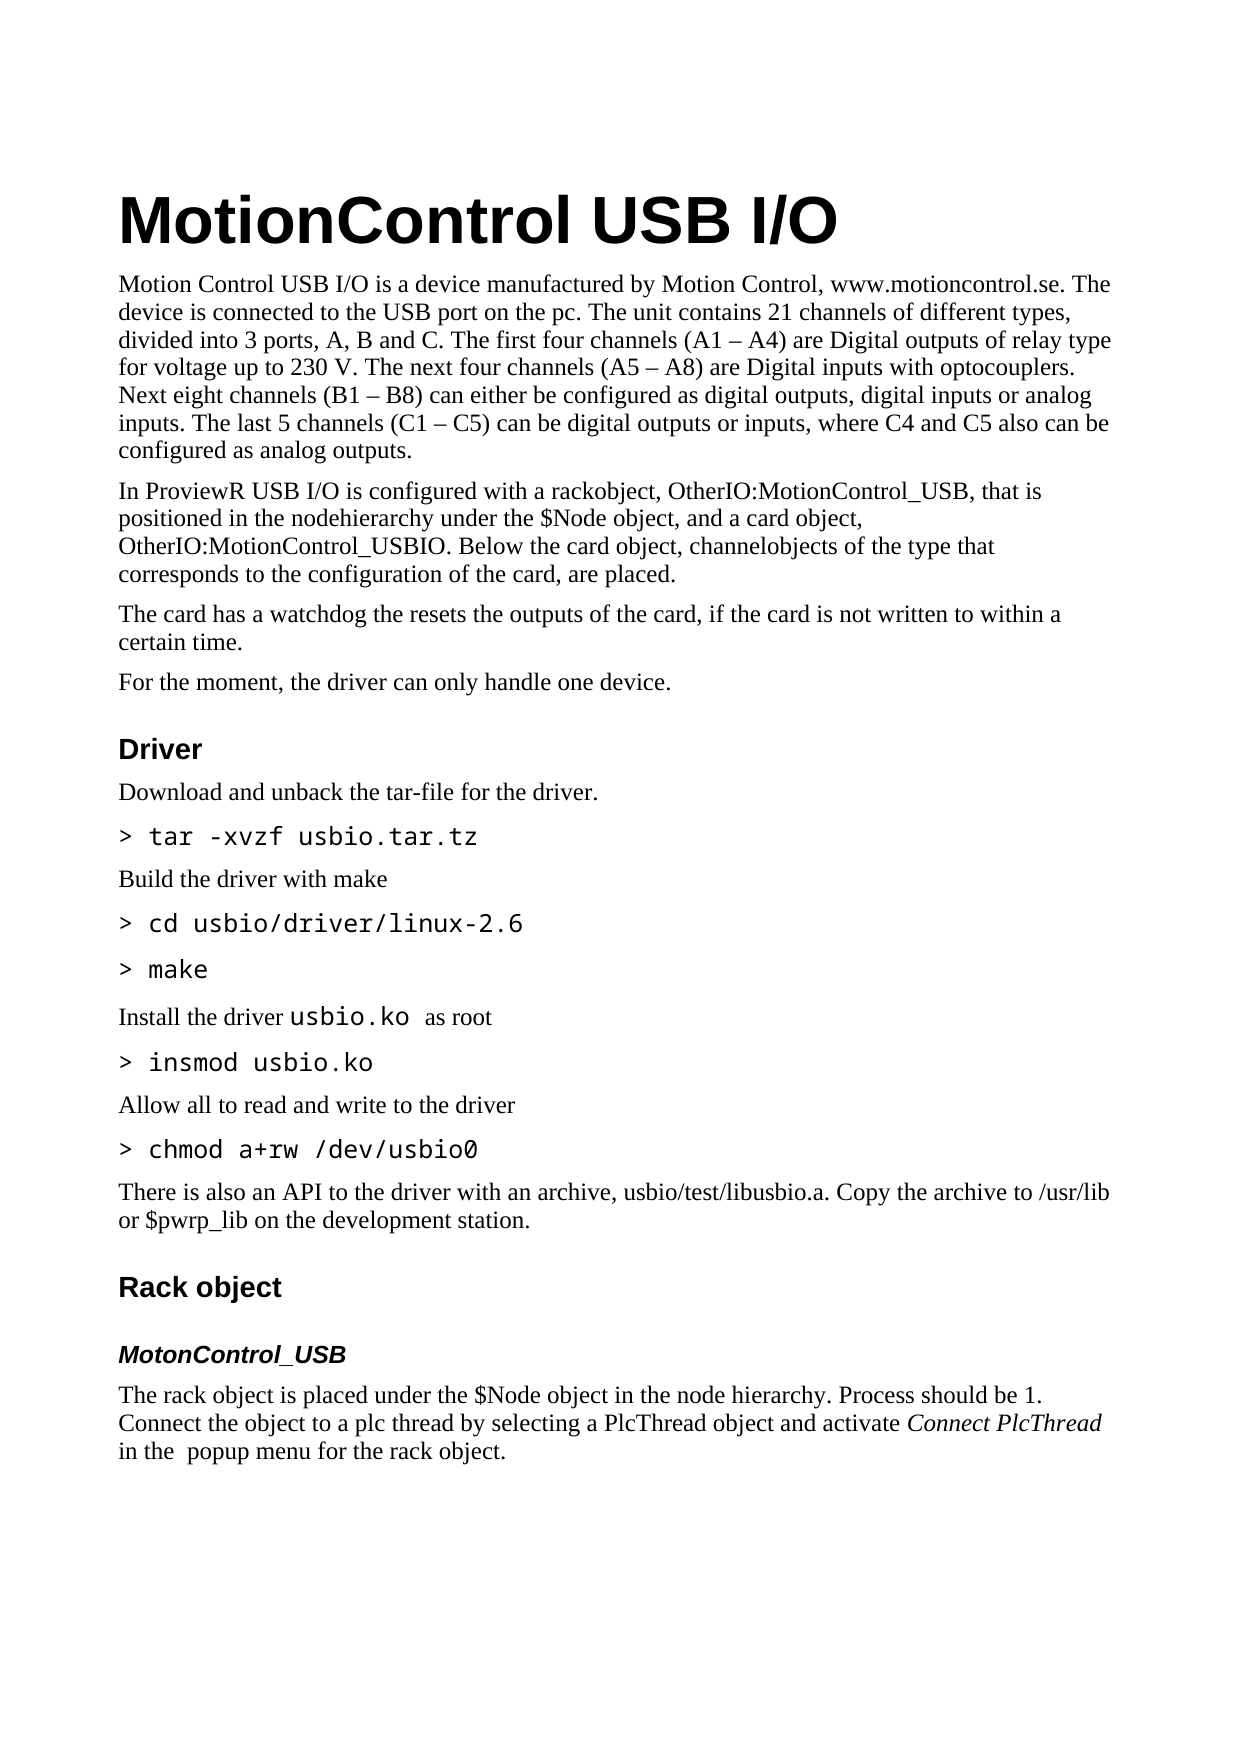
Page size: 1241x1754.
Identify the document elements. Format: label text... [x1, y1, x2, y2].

text There is also an API to the driver with an archive, usbio/test/libusbio.a. Copy the archive to /usr/lib or $pwrp_lib on the development station. [118, 1178, 1122, 1234]
text The card has a watchdog the resets the outputs of the card, if the card is not written to within a certain time. [118, 600, 1122, 656]
text Motion Control USB I/O is a device manufactured by Motion Control, www.motioncontrol.se. The device is connected to the USB port on the pc. The unit contains 21 channels of different types, divided into 3 ports, A, B and C. The first four channels (A1 – A4) are Digital outputs of relay type for voltage up to 230 V. The next four channels (A5 – A8) are Digital inputs with optocouplers. Next eight channels (B1 – B8) can either be configured as digital outputs, digital inputs or analog inputs. The last 5 channels (C1 – C5) can be digital outputs or inputs, where C4 and C5 also can be configured as analog outputs. [118, 270, 1122, 464]
text The rack object is placed under the $Node object in the node hierarchy. Process should be 1. Connect the object to a plc thread by selecting a PlcThread object and activate Connect PlcThread in the popup menu for the rack object. [118, 1382, 1122, 1465]
text > insmod usbio.ko [118, 1045, 1122, 1079]
text Build the driver with make [118, 865, 1122, 893]
text > make [118, 952, 1122, 986]
text Install the driver usbio.ko as root [118, 998, 1122, 1032]
text > cd usbio/driver/linux-2.6 [118, 905, 1122, 939]
text Download and unback the tar-file for the driver. [118, 778, 1122, 806]
subtitle MotonControl_USB [118, 1341, 1122, 1369]
subtitle MotionControl USB I/O [118, 183, 1122, 258]
text In ProviewR USB I/O is configured with a rackobject, OtherIO:MotionControl_USB, that is positioned in the nodehierarchy under the $Node object, and a card object, OtherIO:MotionControl_USBIO. Below the card object, channelobjects of the type that corresponds to the configuration of the card, are placed. [118, 477, 1122, 588]
text Allow all to read and write to the driver [118, 1092, 1122, 1119]
subtitle Rack object [118, 1271, 1122, 1304]
subtitle Driver [118, 733, 1122, 766]
text > tar -xvzf usbio.tar.tz [118, 818, 1122, 853]
text > chmod a+rw /dev/usbio0 [118, 1132, 1122, 1166]
text For the moment, the driver can only handle one device. [118, 668, 1122, 696]
